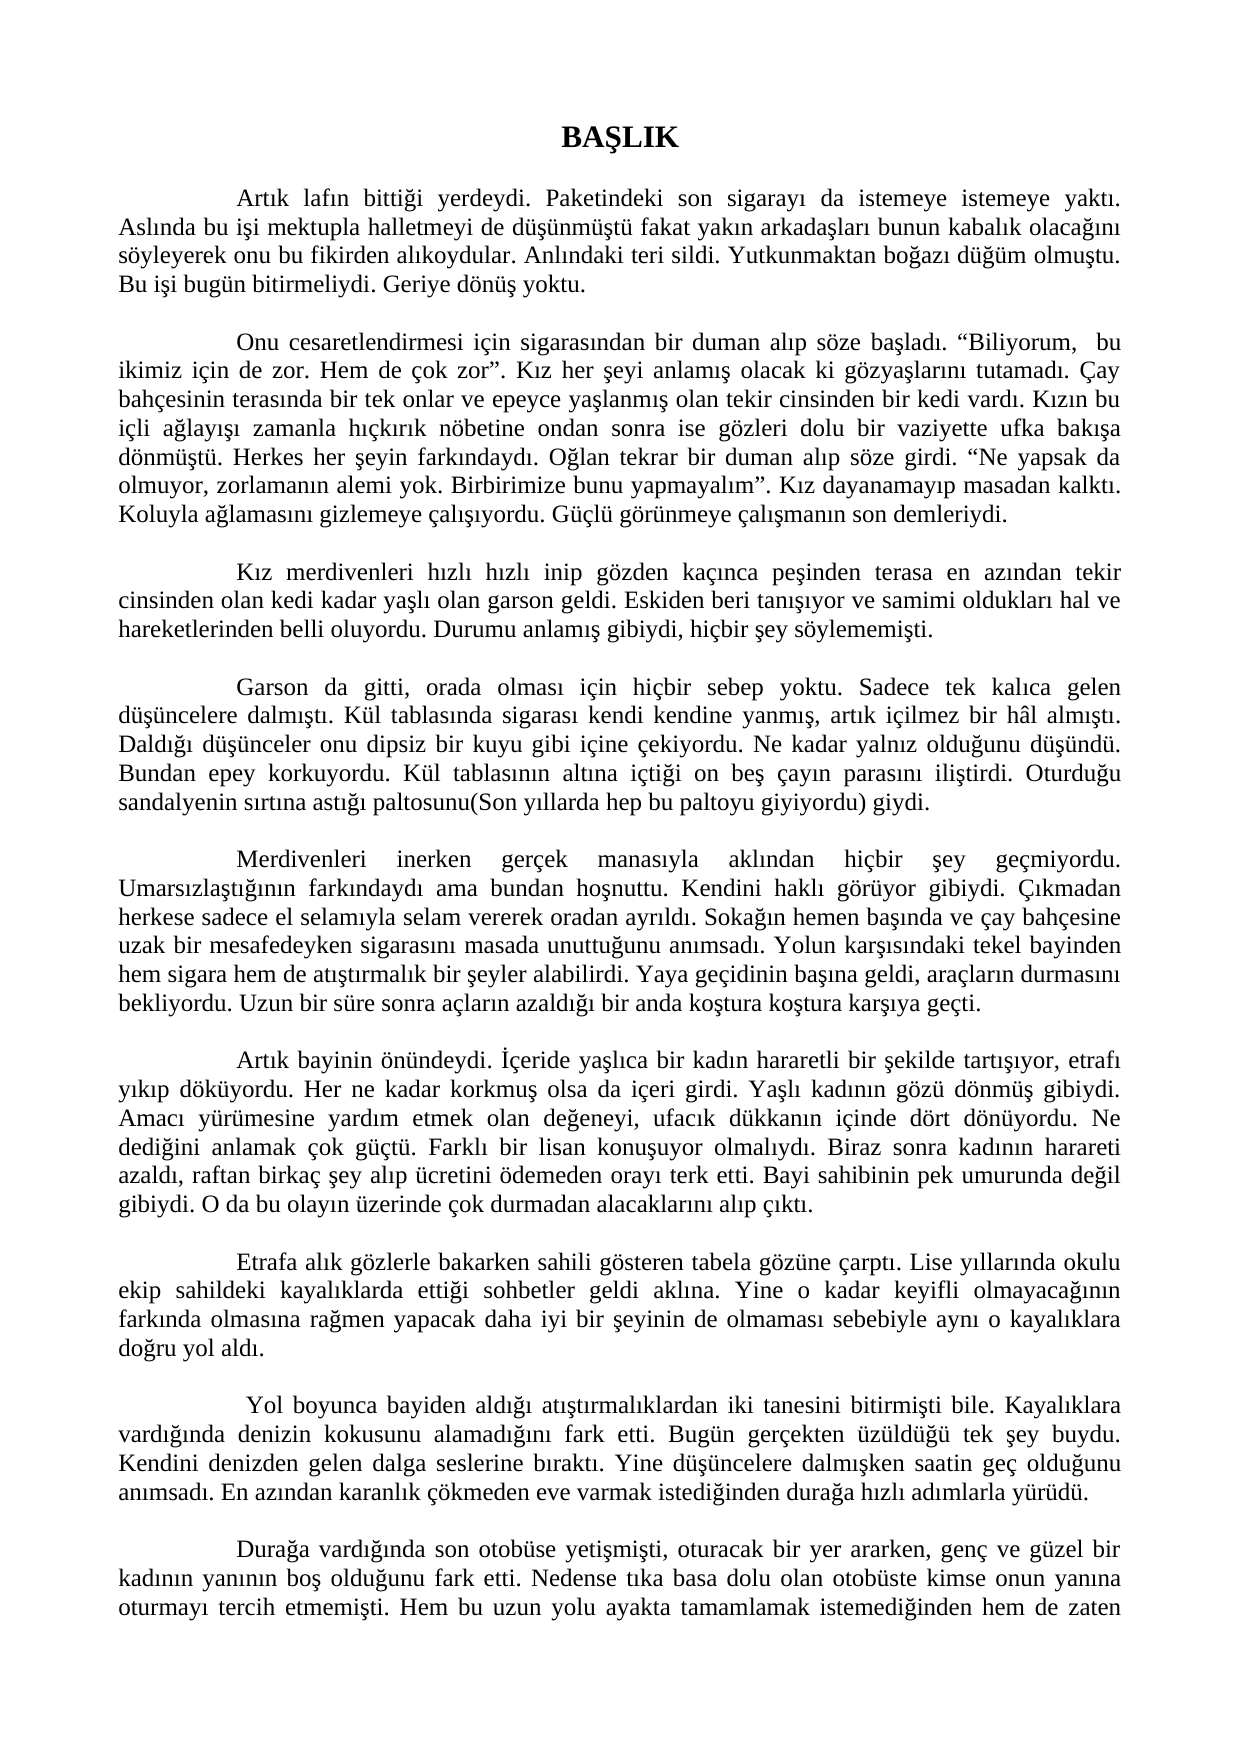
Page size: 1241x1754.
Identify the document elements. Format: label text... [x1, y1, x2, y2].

text Artık bayinin önündeydi. İçeride yaşlıca bir kadın hararetli bir şekilde tartışıyor, etrafı yıkıp döküyordu. Her ne kadar korkmuş olsa da içeri girdi. Yaşlı kadının gözü dönmüş gibiydi. Amacı yürümesine yardım etmek olan değeneyi, ufacık dükkanın içinde dört dönüyordu. Ne dediğini anlamak çok güçtü. Farklı bir lisan konuşuyor olmalıydı. Biraz sonra kadının harareti azaldı, raftan birkaç şey alıp ücretini ödemeden orayı terk etti. Bayi sahibinin pek umurunda değil gibiydi. O da bu olayın üzerinde çok durmadan alacaklarını alıp çıktı. [118, 1045, 1122, 1218]
text Onu cesaretlendirmesi için sigarasından bir duman alıp söze başladı. “Biliyorum, bu ikimiz için de zor. Hem de çok zor”. Kız her şeyi anlamış olacak ki gözyaşlarını tutamadı. Çay bahçesinin terasında bir tek onlar ve epeyce yaşlanmış olan tekir cinsinden bir kedi vardı. Kızın bu içli ağlayışı zamanla hıçkırık nöbetine ondan sonra ise gözleri dolu bir vaziyette ufka bakışa dönmüştü. Herkes her şeyin farkındaydı. Oğlan tekrar bir duman alıp söze girdi. “Ne yapsak da olmuyor, zorlamanın alemi yok. Birbirimize bunu yapmayalım”. Kız dayanamayıp masadan kalktı. Koluyla ağlamasını gizlemeye çalışıyordu. Güçlü görünmeye çalışmanın son demleriydi. [118, 327, 1122, 528]
text Durağa vardığında son otobüse yetişmişti, oturacak bir yer ararken, genç ve güzel bir kadının yanının boş olduğunu fark etti. Nedense tıka basa dolu olan otobüste kimse onun yanına oturmayı tercih etmemişti. Hem bu uzun yolu ayakta tamamlamak istemediğinden hem de zaten [118, 1534, 1122, 1620]
text Yol boyunca bayiden aldığı atıştırmalıklardan iki tanesini bitirmişti bile. Kayalıklara vardığında denizin kokusunu alamadığını fark etti. Bugün gerçekten üzüldüğü tek şey buydu. Kendini denizden gelen dalga seslerine bıraktı. Yine düşüncelere dalmışken saatin geç olduğunu anımsadı. En azından karanlık çökmeden eve varmak istediğinden durağa hızlı adımlarla yürüdü. [118, 1390, 1122, 1505]
text Merdivenleri inerken gerçek manasıyla aklından hiçbir şey geçmiyordu. Umarsızlaştığının farkındaydı ama bundan hoşnuttu. Kendini haklı görüyor gibiydi. Çıkmadan herkese sadece el selamıyla selam vererek oradan ayrıldı. Sokağın hemen başında ve çay bahçesine uzak bir mesafedeyken sigarasını masada unuttuğunu anımsadı. Yolun karşısındaki tekel bayinden hem sigara hem de atıştırmalık bir şeyler alabilirdi. Yaya geçidinin başına geldi, araçların durmasını bekliyordu. Uzun bir süre sonra açların azaldığı bir anda koştura koştura karşıya geçti. [118, 844, 1122, 1017]
text Kız merdivenleri hızlı hızlı inip gözden kaçınca peşinden terasa en azından tekir cinsinden olan kedi kadar yaşlı olan garson geldi. Eskiden beri tanışıyor ve samimi oldukları hal ve hareketlerinden belli oluyordu. Durumu anlamış gibiydi, hiçbir şey söylememişti. [118, 557, 1122, 643]
text BAŞLIK [118, 118, 1122, 154]
text Etrafa alık gözlerle bakarken sahili gösteren tabela gözüne çarptı. Lise yıllarında okulu ekip sahildeki kayalıklarda ettiği sohbetler geldi aklına. Yine o kadar keyifli olmayacağının farkında olmasına rağmen yapacak daha iyi bir şeyinin de olmaması sebebiyle aynı o kayalıklara doğru yol aldı. [118, 1247, 1122, 1362]
text Artık lafın bittiği yerdeydi. Paketindeki son sigarayı da istemeye istemeye yaktı. Aslında bu işi mektupla halletmeyi de düşünmüştü fakat yakın arkadaşları bunun kabalık olacağını söyleyerek onu bu fikirden alıkoydular. Anlındaki teri sildi. Yutkunmaktan boğazı düğüm olmuştu. Bu işi bugün bitirmeliydi. Geriye dönüş yoktu. [118, 183, 1122, 298]
text Garson da gitti, orada olması için hiçbir sebep yoktu. Sadece tek kalıca gelen düşüncelere dalmıştı. Kül tablasında sigarası kendi kendine yanmış, artık içilmez bir hâl almıştı. Daldığı düşünceler onu dipsiz bir kuyu gibi içine çekiyordu. Ne kadar yalnız olduğunu düşündü. Bundan epey korkuyordu. Kül tablasının altına içtiği on beş çayın parasını iliştirdi. Oturduğu sandalyenin sırtına astığı paltosunu(Son yıllarda hep bu paltoyu giyiyordu) giydi. [118, 672, 1122, 815]
